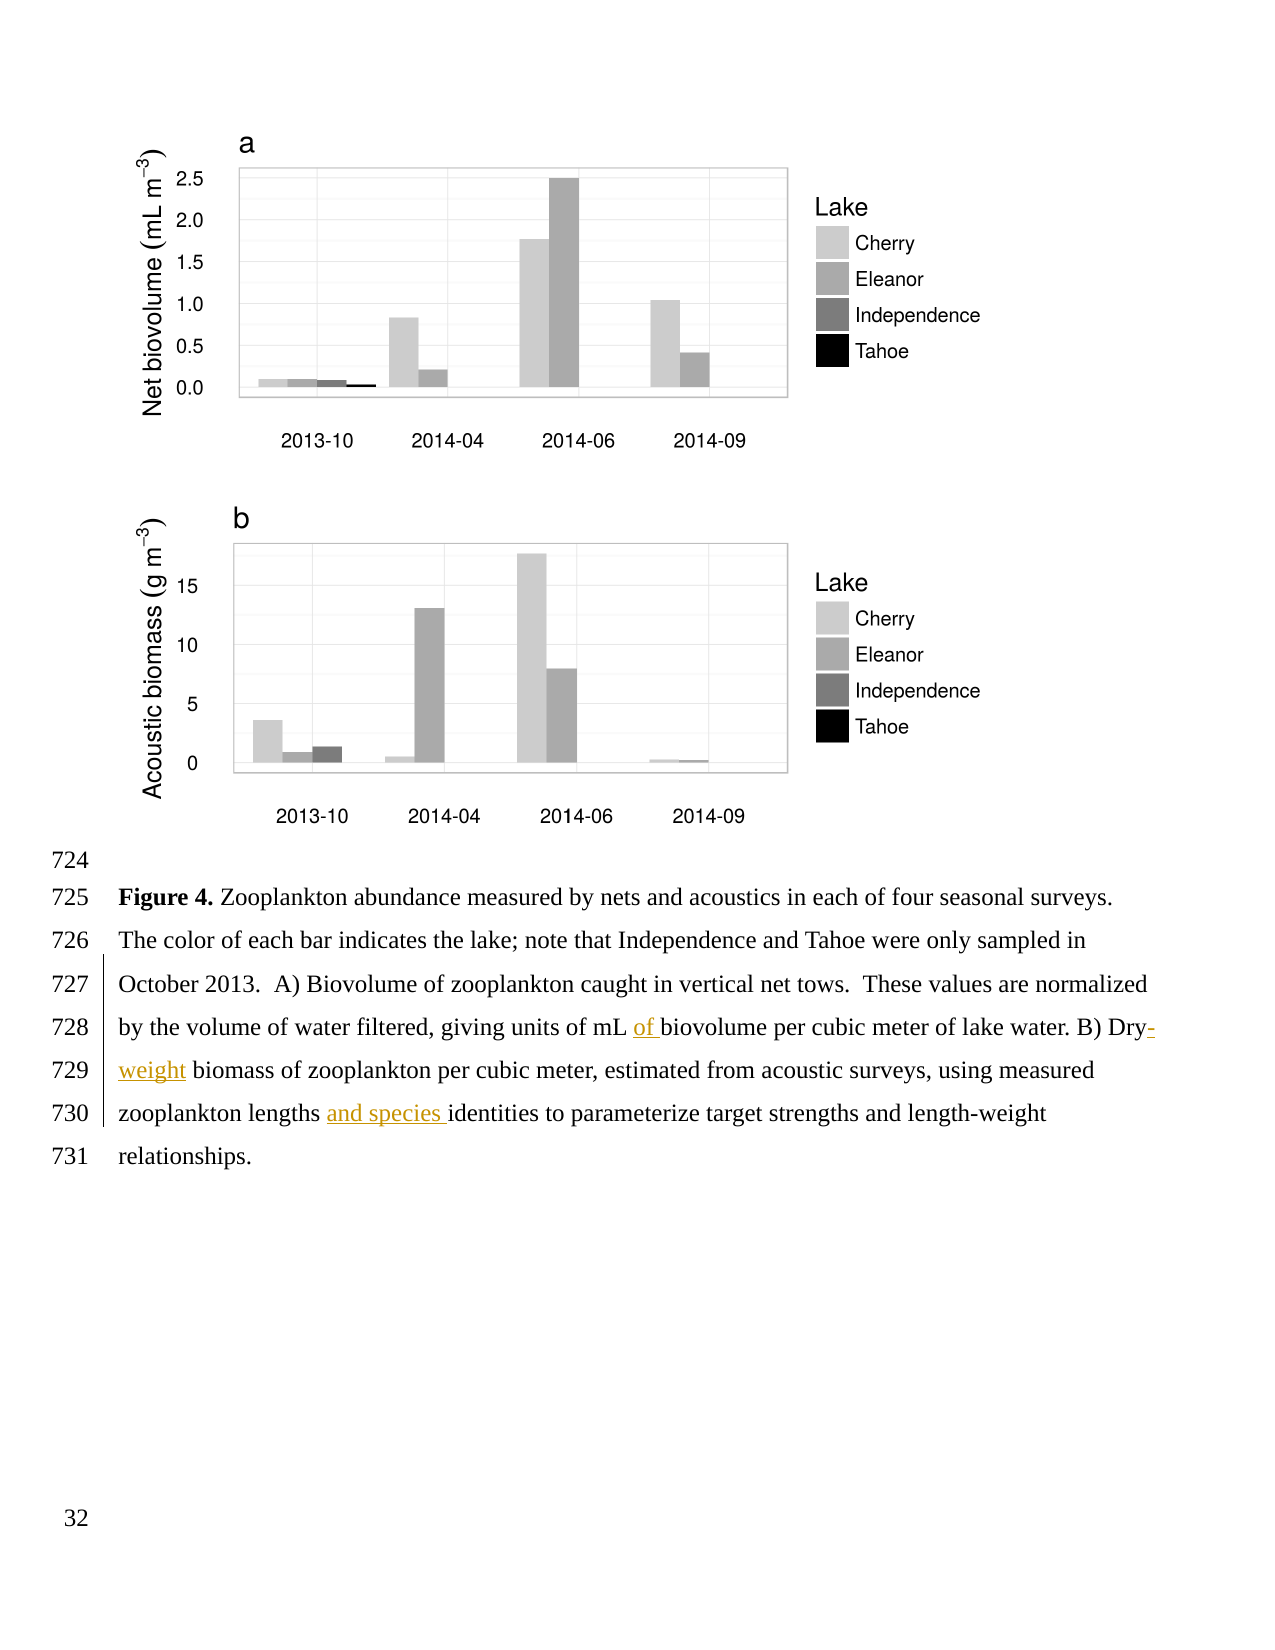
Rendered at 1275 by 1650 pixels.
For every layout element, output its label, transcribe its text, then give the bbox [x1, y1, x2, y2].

text Figure 4. Zooplankton abundance measured by nets and acoustics in each of four seasonal surveys. The color of each bar indicates the lake; note that Independence and Tahoe were only sampled in October 2013. A) Biovolume of zooplankton caught in vertical net tows. These values are normalized by the volume of water filtered, giving units of mL of biovolume per cubic meter of lake water. B) Dry-weight biomass of zooplankton per cubic meter, estimated from acoustic surveys, using measured zooplankton lengths and species identities to parameterize target strengths and length-weight relationships. [118, 882, 1157, 1170]
picture [118, 118, 1019, 869]
